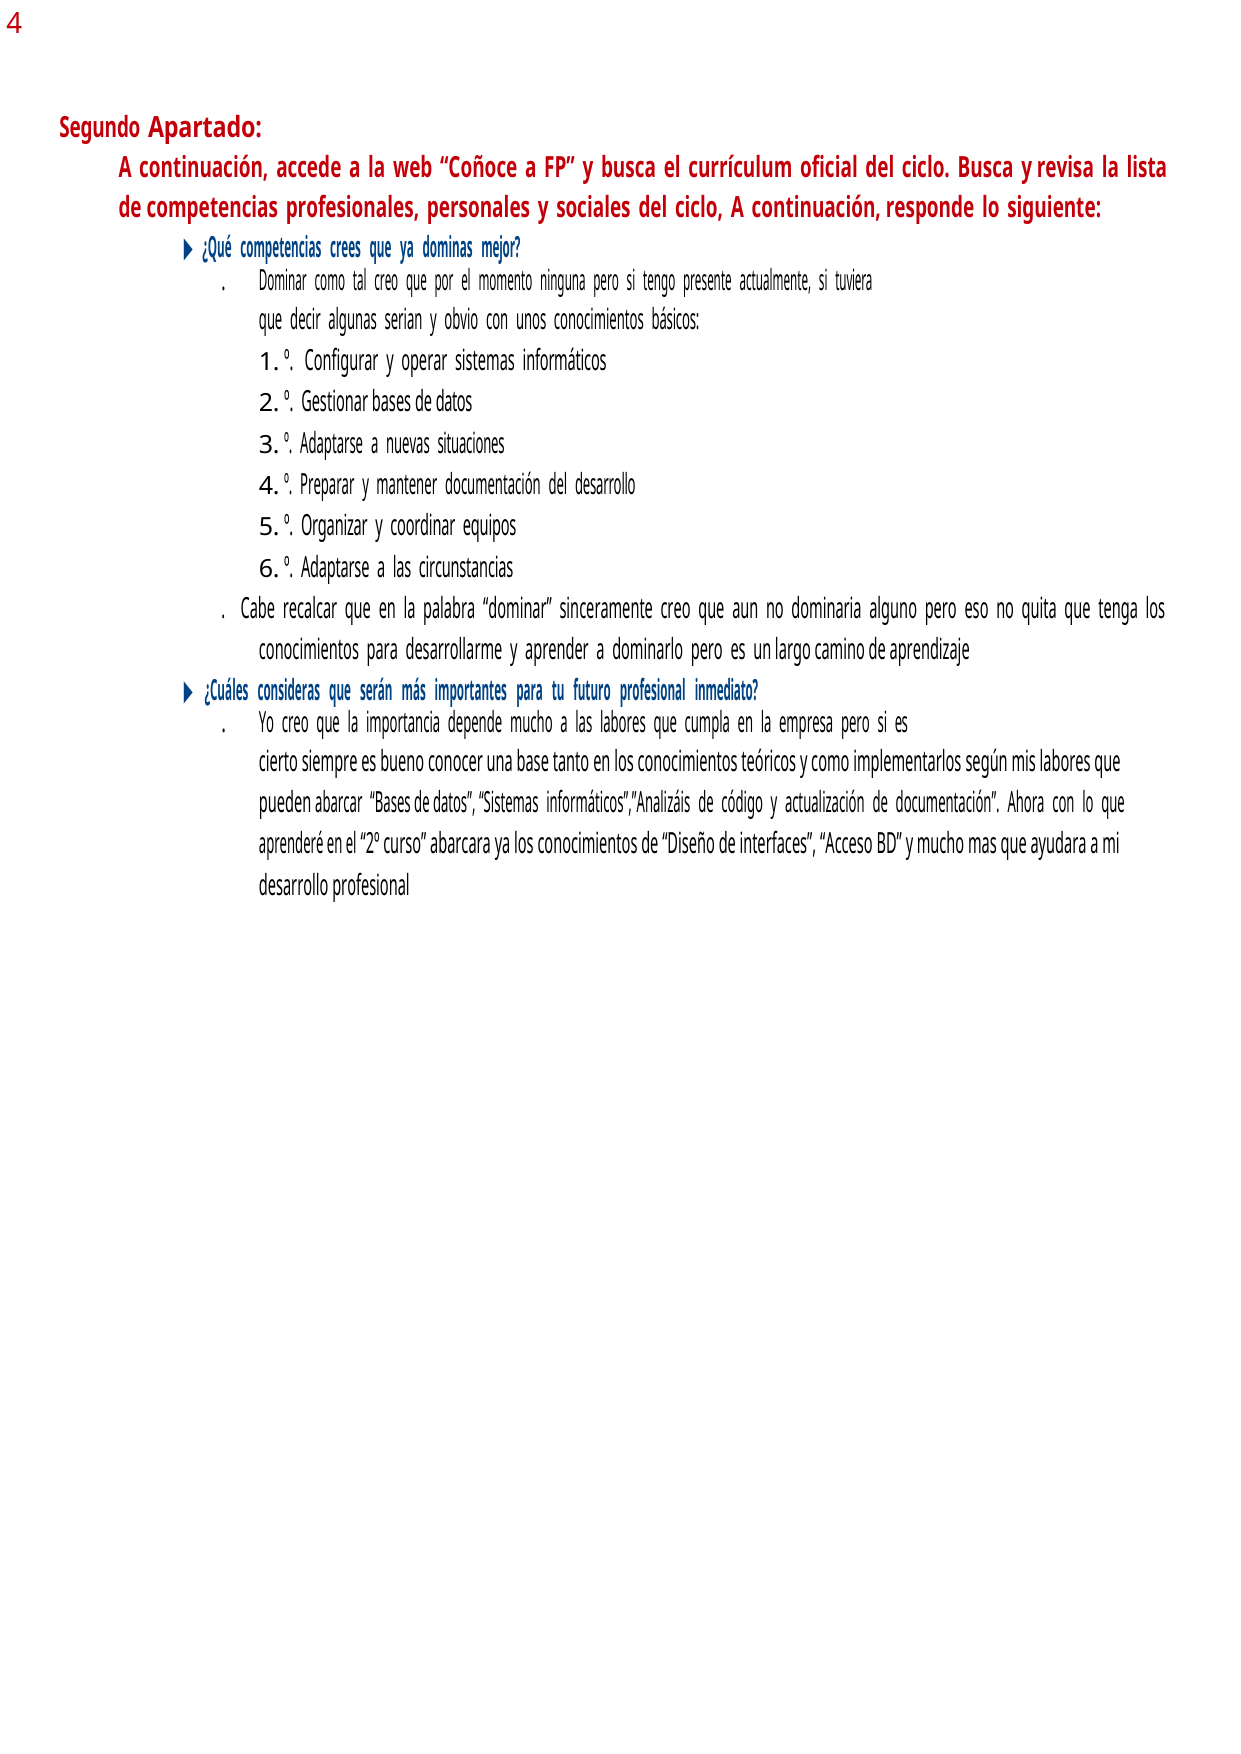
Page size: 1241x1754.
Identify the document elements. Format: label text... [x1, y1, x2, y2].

list º. Gestionar bases de datos [259, 381, 1181, 420]
subtitle ▶ ¿Cuáles consideras que serán más importantes para tu futuro profesional inmediato? [184, 670, 1181, 708]
text . Dominar como tal creo que por el momento ninguna pero si tengo presente actualmente, si tuviera [221, 266, 1181, 296]
text . Cabe recalcar que en la palabra “dominar” sinceramente creo que aun no dominaria alguno pero eso no quita que tenga los conocimientos para desarrollarme y aprender a dominarlo pero es un largo camino de aprendizaje [221, 587, 1181, 668]
list º. Organizar y coordinar equipos [259, 504, 1181, 544]
list º. Adaptarse a las circunstancias [259, 546, 1181, 586]
list º. Adaptarse a nuevas situaciones [259, 422, 1181, 462]
text . Yo creo que la importancia depende mucho a las labores que cumpla en la empresa pero si es [221, 708, 1181, 738]
subtitle A continuación, accede a la web “Coñoce a FP” y busca el currículum oficial del ciclo. Busca y revisa la lista de competencias profesionales, personales y sociales del ciclo, A continuación, responde lo siguiente: [118, 146, 1181, 226]
list º. Configurar y operar sistemas informáticos [259, 339, 1181, 379]
text cierto siempre es bueno conocer una base tanto en los conocimientos teóricos y como implementarlos según mis labores que pueden abarcar “Bases de datos”, “Sistemas informáticos”,”Analizáis de código y actualización de documentación”. Ahora con lo que aprenderé en el “2º curso” abarcara ya los conocimientos de “Diseño de interfaces”, “Acceso BD” y mucho mas que ayudara a mi desarrollo profesional [259, 740, 1154, 903]
subtitle Segundo Apartado: [59, 106, 1181, 146]
text ▶ ¿Qué competencias crees que ya dominas mejor? [184, 226, 1181, 266]
text que decir algunas serian y obvio con unos conocimientos básicos: [259, 298, 1181, 338]
list º. Preparar y mantener documentación del desarrollo [259, 463, 1181, 503]
